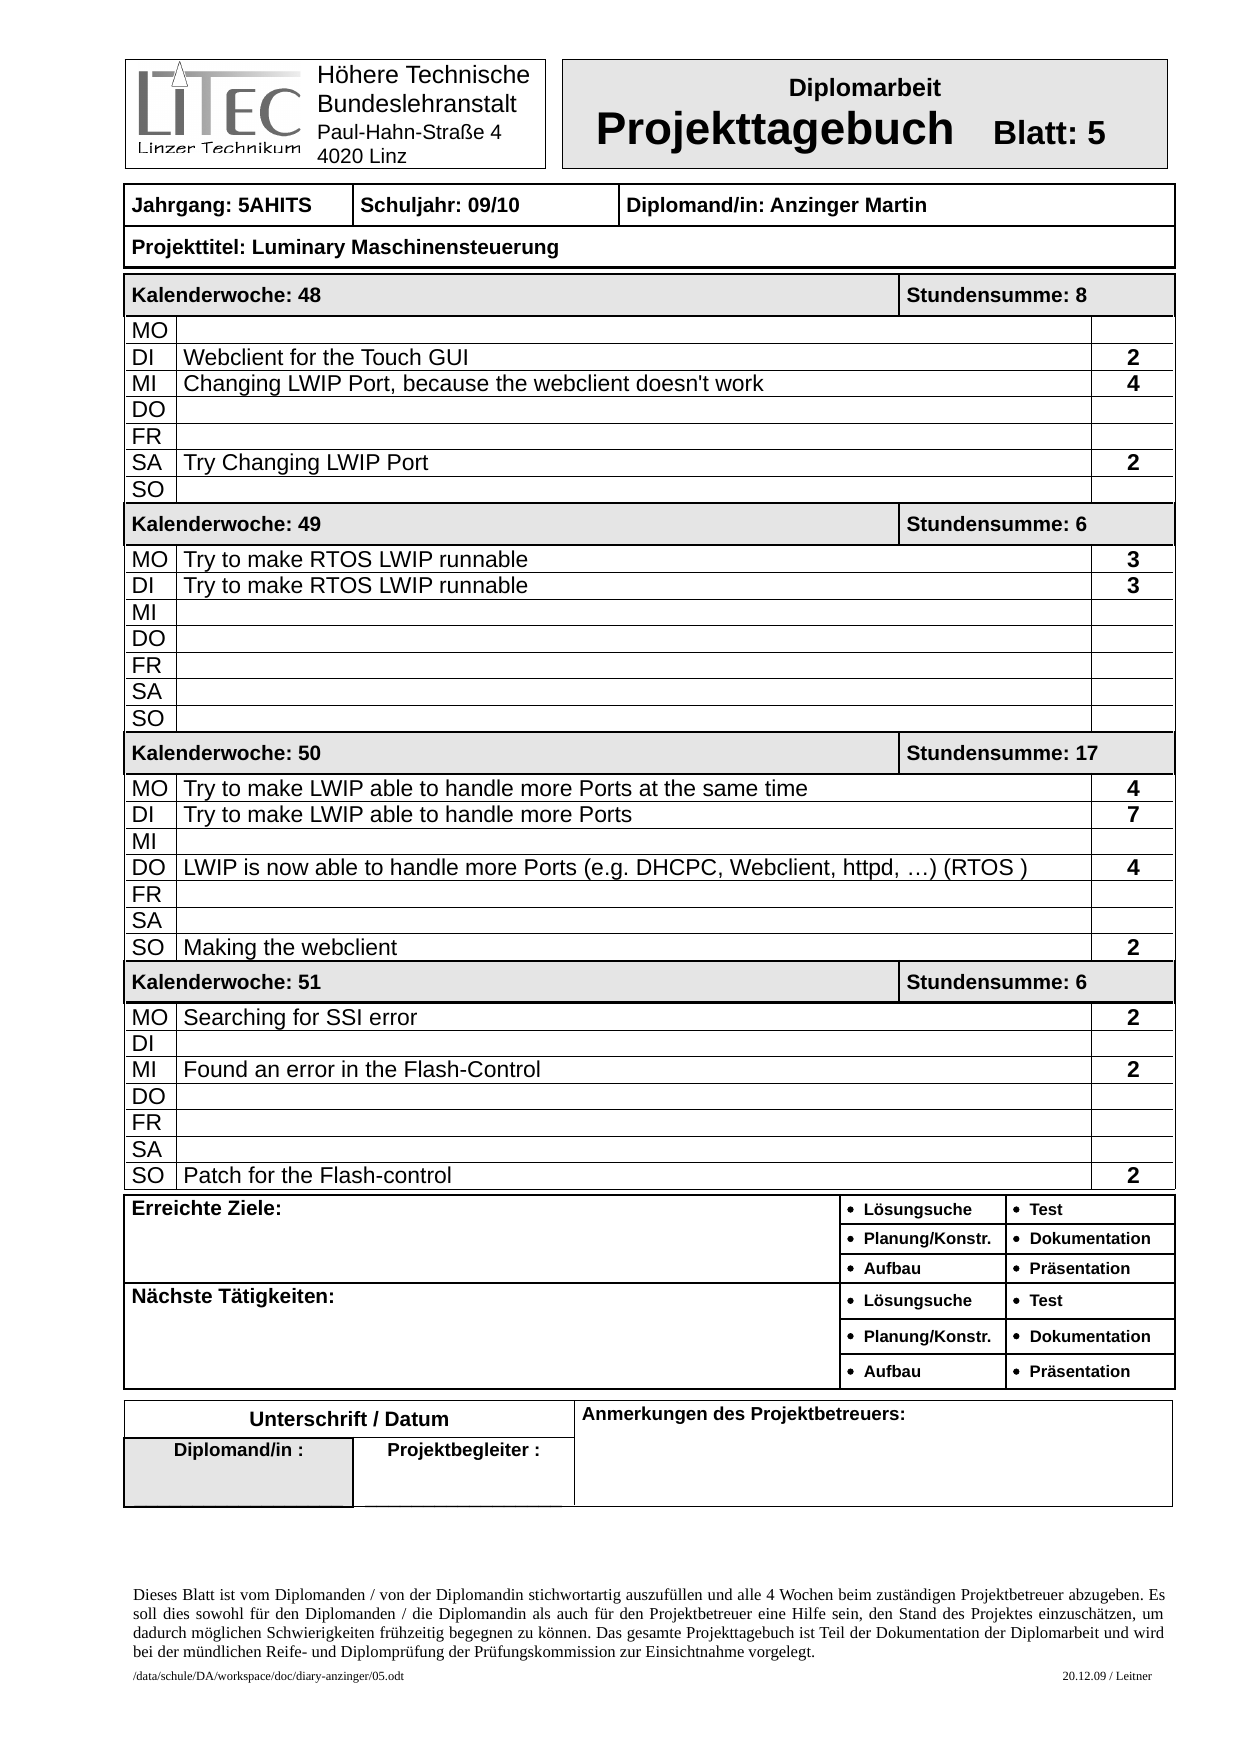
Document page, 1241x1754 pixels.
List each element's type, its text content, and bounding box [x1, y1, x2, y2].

table_cell SA [125, 907, 176, 933]
table_cell [1092, 652, 1175, 678]
table_cell  Dokumentation [1007, 1320, 1174, 1353]
table_cell 3 [1092, 572, 1175, 599]
table_cell Webclient for the Touch GUI [177, 344, 1091, 370]
table_cell 4 [1092, 773, 1175, 801]
table_cell [177, 1031, 1091, 1056]
table_cell FR [125, 1109, 176, 1136]
table_cell [177, 679, 1091, 704]
table_cell MO [125, 315, 176, 343]
table_cell Try Changing LWIP Port [177, 450, 1091, 476]
table_cell [177, 1137, 1091, 1162]
table_cell [1092, 315, 1175, 343]
table_cell Kalenderwoche: 49 [125, 502, 898, 544]
table_cell SA [125, 1136, 176, 1162]
table_cell 2 [1092, 343, 1175, 370]
table_cell MO [125, 1001, 176, 1030]
table_cell DO [125, 854, 176, 880]
table_cell [177, 653, 1091, 678]
table_cell Projektbegleiter : _________________ [354, 1438, 574, 1506]
table_cell LWIP is now able to handle more Ports (e.g. DHCPC, Webclient, httpd, …) (RTOS ) [177, 855, 1091, 880]
table_cell Try to make LWIP able to handle more Ports at the same time [177, 775, 1091, 801]
table_header Diplomand/in: Anzinger Martin [620, 185, 1174, 225]
table_cell Stundensumme: 6 [900, 960, 1174, 1001]
table_cell Changing LWIP Port, because the webclient doesn't work [177, 371, 1091, 396]
table_cell 4 [1092, 854, 1175, 880]
table_header Kalenderwoche: 48 [125, 275, 898, 315]
table_cell [177, 829, 1091, 854]
table_cell 2 [1092, 1001, 1175, 1030]
table_cell SA [125, 678, 176, 704]
table_cell MI [125, 828, 176, 854]
table_cell DO [125, 625, 176, 652]
table_cell [177, 908, 1091, 933]
table_cell [177, 424, 1091, 449]
table_cell SO [125, 1162, 176, 1189]
table_header  Lösungsuche [841, 1196, 1005, 1223]
table_cell [1092, 423, 1175, 449]
table_cell [1092, 625, 1175, 652]
table_cell 2 [1092, 1162, 1175, 1189]
table_cell DO [125, 396, 176, 423]
table_cell  Lösungsuche [841, 1284, 1005, 1317]
table_cell 2 [1092, 933, 1175, 960]
table_cell Stundensumme: 6 [900, 502, 1174, 544]
table_cell 4 [1092, 370, 1175, 396]
table_cell FR [125, 880, 176, 907]
table_cell Kalenderwoche: 50 [125, 731, 898, 773]
table_cell [1092, 1083, 1175, 1109]
table_header Erreichte Ziele: [125, 1196, 839, 1282]
table_cell DI [125, 801, 176, 827]
table_cell Diplomand/in : __________________ [125, 1439, 352, 1506]
table_cell SO [125, 933, 176, 960]
table_cell [1092, 476, 1175, 502]
table_cell DI [125, 572, 176, 599]
table_header  Test [1007, 1196, 1174, 1223]
table_cell [1092, 678, 1175, 704]
table_cell 3 [1092, 544, 1175, 572]
table_cell DI [125, 1030, 176, 1056]
table_cell Stundensumme: 17 [900, 731, 1174, 773]
table_cell  Test [1007, 1284, 1174, 1317]
table_cell Patch for the Flash-control [177, 1163, 1091, 1189]
table_cell Try to make RTOS LWIP runnable [177, 546, 1091, 572]
table_header Anmerkungen des Projektbetreuers: [574, 1401, 1172, 1506]
table_header Unterschrift / Datum [125, 1401, 574, 1437]
table_cell Try to make LWIP able to handle more Ports [177, 802, 1091, 827]
table_cell  Aufbau [841, 1355, 1005, 1388]
table_cell 2 [1092, 1056, 1175, 1083]
table_cell [1092, 1136, 1175, 1162]
table_cell  Präsentation [1007, 1355, 1174, 1388]
table_cell [177, 1084, 1091, 1109]
table_cell SO [125, 476, 176, 502]
table_cell [1092, 599, 1175, 625]
table_cell  Planung/Konstr. [841, 1320, 1005, 1353]
table_cell Try to make RTOS LWIP runnable [177, 573, 1091, 599]
table_cell MO [125, 544, 176, 572]
table_header Jahrgang: 5AHITS [125, 185, 352, 225]
table_cell 7 [1092, 801, 1175, 827]
table_cell Found an error in the Flash-Control [177, 1057, 1091, 1083]
table_header Stundensumme: 8 [900, 275, 1174, 315]
table_cell [1092, 880, 1175, 907]
table_cell MI [125, 370, 176, 396]
table_cell [177, 317, 1091, 343]
table_cell [177, 706, 1091, 731]
table_cell SO [125, 705, 176, 731]
table_cell Making the webclient [177, 934, 1091, 960]
table_cell [1092, 1109, 1175, 1136]
table_cell [177, 1110, 1091, 1136]
table_header Schuljahr: 09/10 [354, 185, 618, 225]
table_cell [1092, 828, 1175, 854]
table_cell [1092, 1030, 1175, 1056]
table_cell MI [125, 599, 176, 625]
table_cell Searching for SSI error [177, 1004, 1091, 1030]
table_cell MI [125, 1056, 176, 1083]
table_cell [1092, 907, 1175, 933]
table_cell [177, 397, 1091, 423]
table_cell  Präsentation [1007, 1255, 1174, 1282]
table_cell Kalenderwoche: 51 [125, 960, 898, 1001]
table_cell DI [125, 343, 176, 370]
table_cell [1092, 705, 1175, 731]
table_cell  Dokumentation [1007, 1225, 1174, 1252]
table_cell MO [125, 773, 176, 801]
table_cell [177, 626, 1091, 652]
table_cell [177, 600, 1091, 625]
table_cell  Planung/Konstr. [841, 1225, 1005, 1252]
table_cell SA [125, 449, 176, 476]
table_cell Nächste Tätigkeiten: [125, 1284, 839, 1388]
table_cell [1092, 396, 1175, 423]
table_cell [177, 881, 1091, 907]
table_cell  Aufbau [841, 1255, 1005, 1282]
table_cell Projekttitel: Luminary Maschinensteuerung [125, 227, 1174, 266]
table_cell 2 [1092, 449, 1175, 476]
table_cell FR [125, 652, 176, 678]
table_cell FR [125, 423, 176, 449]
table_cell DO [125, 1083, 176, 1109]
table_cell [177, 477, 1091, 502]
